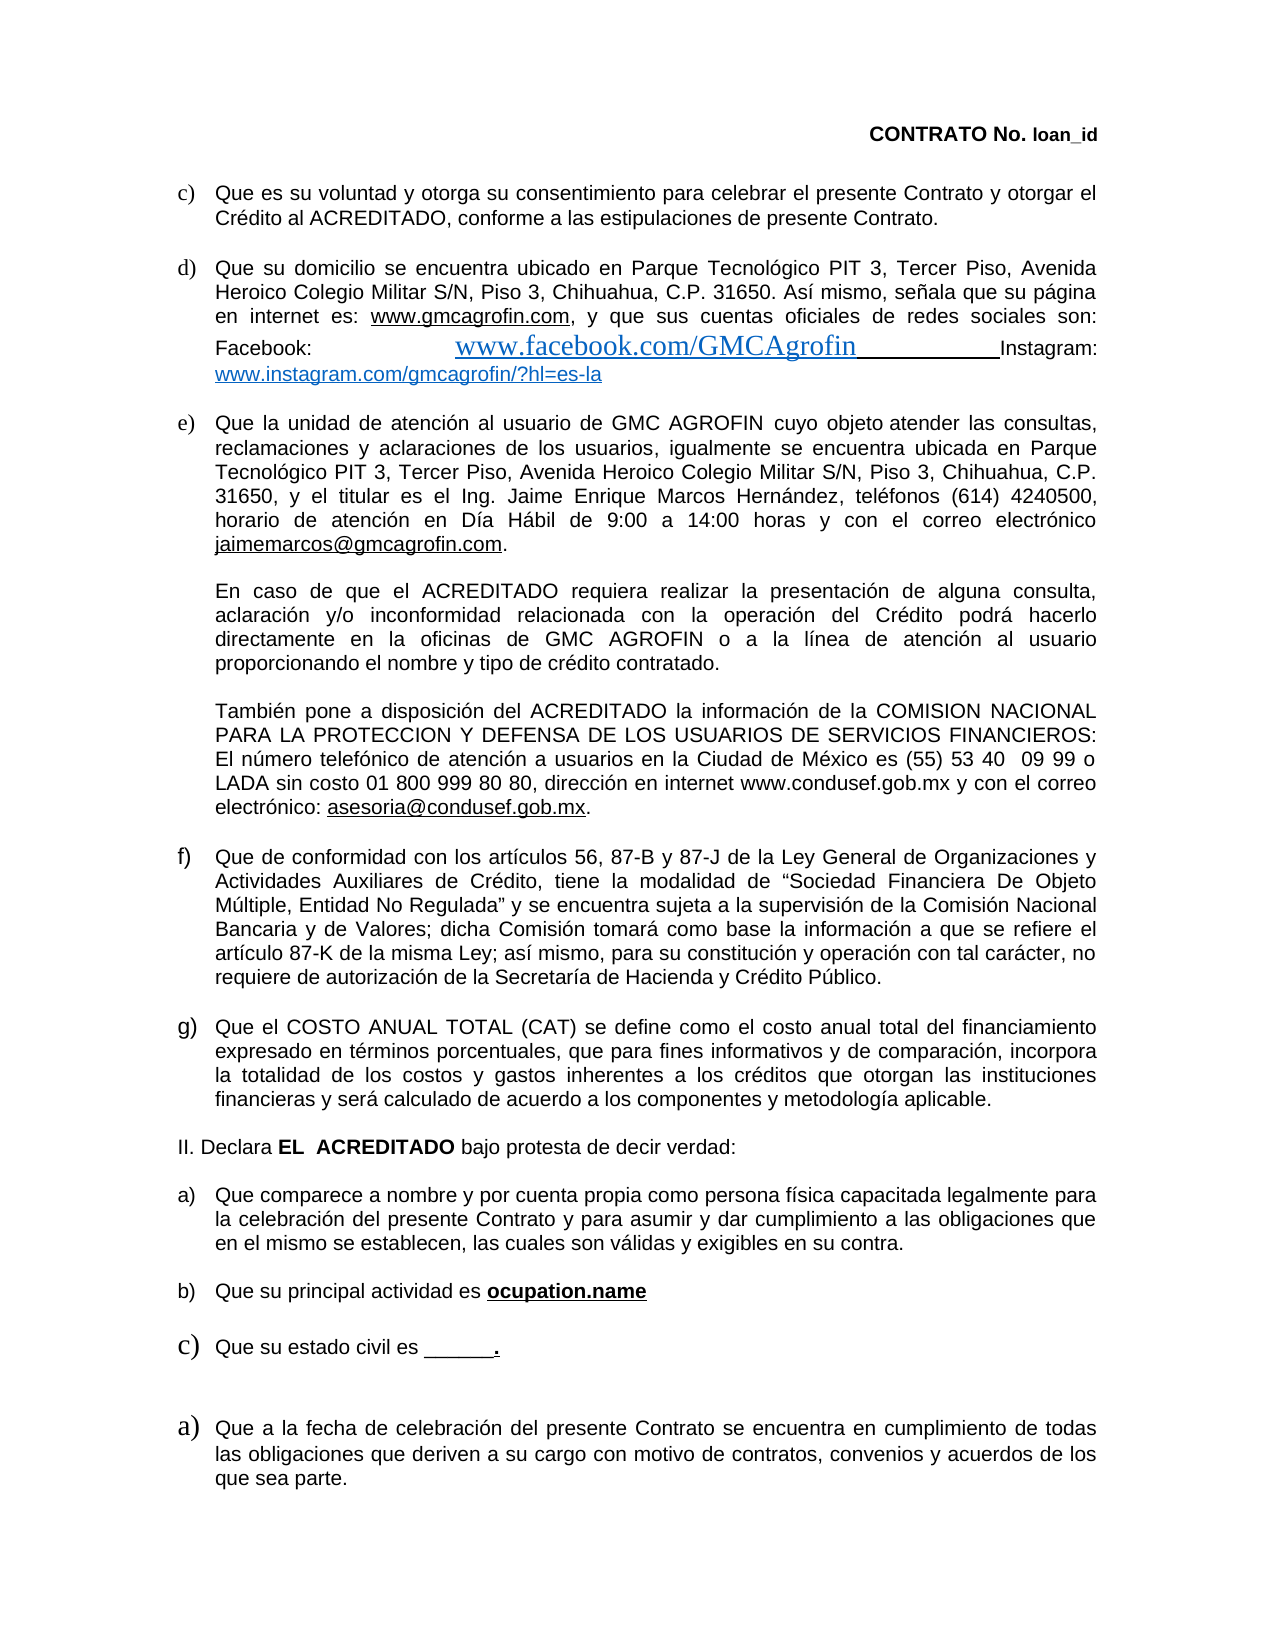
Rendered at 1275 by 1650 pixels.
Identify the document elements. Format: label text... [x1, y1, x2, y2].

list Que su estado civil es ______. [177, 1327, 1098, 1360]
list Que la unidad de atención al usuario de GMC AGROFIN cuyo objeto atender las consultas, reclamaciones y aclaraciones de los usuarios, igualmente se encuentra ubicada en Parque Tecnológico PIT 3, Tercer Piso, Avenida Heroico Colegio Militar S/N, Piso 3, Chihuahua, C.P. 31650, y el titular es el Ing. Jaime Enrique Marcos Hernández, teléfonos (614) 4240500, horario de atención en Día Hábil de 9:00 a 14:00 horas y con el correo electrónico jaimemarcos@gmcagrofin.com. [177, 409, 1098, 555]
text También pone a disposición del ACREDITADO la información de la COMISION NACIONAL PARA LA PROTECCION Y DEFENSA DE LOS USUARIOS DE SERVICIOS FINANCIEROS: El número telefónico de atención a usuarios en la Ciudad de México es (55) 53 40 09 99 o LADA sin costo 01 800 999 80 80, dirección en internet www.condusef.gob.mx y con el correo electrónico: asesoria@condusef.gob.mx. [215, 699, 1098, 819]
subtitle II. Declara EL ACREDITADO bajo protesta de decir verdad: [177, 1135, 1098, 1159]
list Que su domicilio se encuentra ubicado en Parque Tecnológico PIT 3, Tercer Piso, Avenida Heroico Colegio Militar S/N, Piso 3, Chihuahua, C.P. 31650. Así mismo, señala que su página en internet es: www.gmcagrofin.com, y que sus cuentas oficiales de redes sociales son: Facebook: www.facebook.com/GMCAgrofin Instagram: www.instagram.com/gmcagrofin/?hl=es-la [177, 253, 1098, 385]
list Que su principal actividad es ocupation.name [177, 1279, 1098, 1303]
text En caso de que el ACREDITADO requiera realizar la presentación de alguna consulta, aclaración y/o inconformidad relacionada con la operación del Crédito podrá hacerlo directamente en la oficinas de GMC AGROFIN o a la línea de atención al usuario proporcionando el nombre y tipo de crédito contratado. [215, 579, 1098, 675]
list Que el COSTO ANUAL TOTAL (CAT) se define como el costo anual total del financiamiento expresado en términos porcentuales, que para fines informativos y de comparación, incorpora la totalidad de los costos y gastos inherentes a los créditos que otorgan las instituciones financieras y será calculado de acuerdo a los componentes y metodología aplicable. [177, 1013, 1098, 1111]
list Que comparece a nombre y por cuenta propia como persona física capacitada legalmente para la celebración del presente Contrato y para asumir y dar cumplimiento a las obligaciones que en el mismo se establecen, las cuales son válidas y exigibles en su contra. [177, 1183, 1098, 1255]
list Que es su voluntad y otorga su consentimiento para celebrar el presente Contrato y otorgar el Crédito al ACREDITADO, conforme a las estipulaciones de presente Contrato. [177, 179, 1098, 229]
list Que de conformidad con los artículos 56, 87-B y 87-J de la Ley General de Organizaciones y Actividades Auxiliares de Crédito, tiene la modalidad de “Sociedad Financiera De Objeto Múltiple, Entidad No Regulada” y se encuentra sujeta a la supervisión de la Comisión Nacional Bancaria y de Valores; dicha Comisión tomará como base la información a que se refiere el artículo 87-K de la misma Ley; así mismo, para su constitución y operación con tal carácter, no requiere de autorización de la Secretaría de Hacienda y Crédito Público. [177, 843, 1098, 989]
list Que a la fecha de celebración del presente Contrato se encuentra en cumplimiento de todas las obligaciones que deriven a su cargo con motivo de contratos, convenios y acuerdos de los que sea parte. [177, 1408, 1098, 1490]
